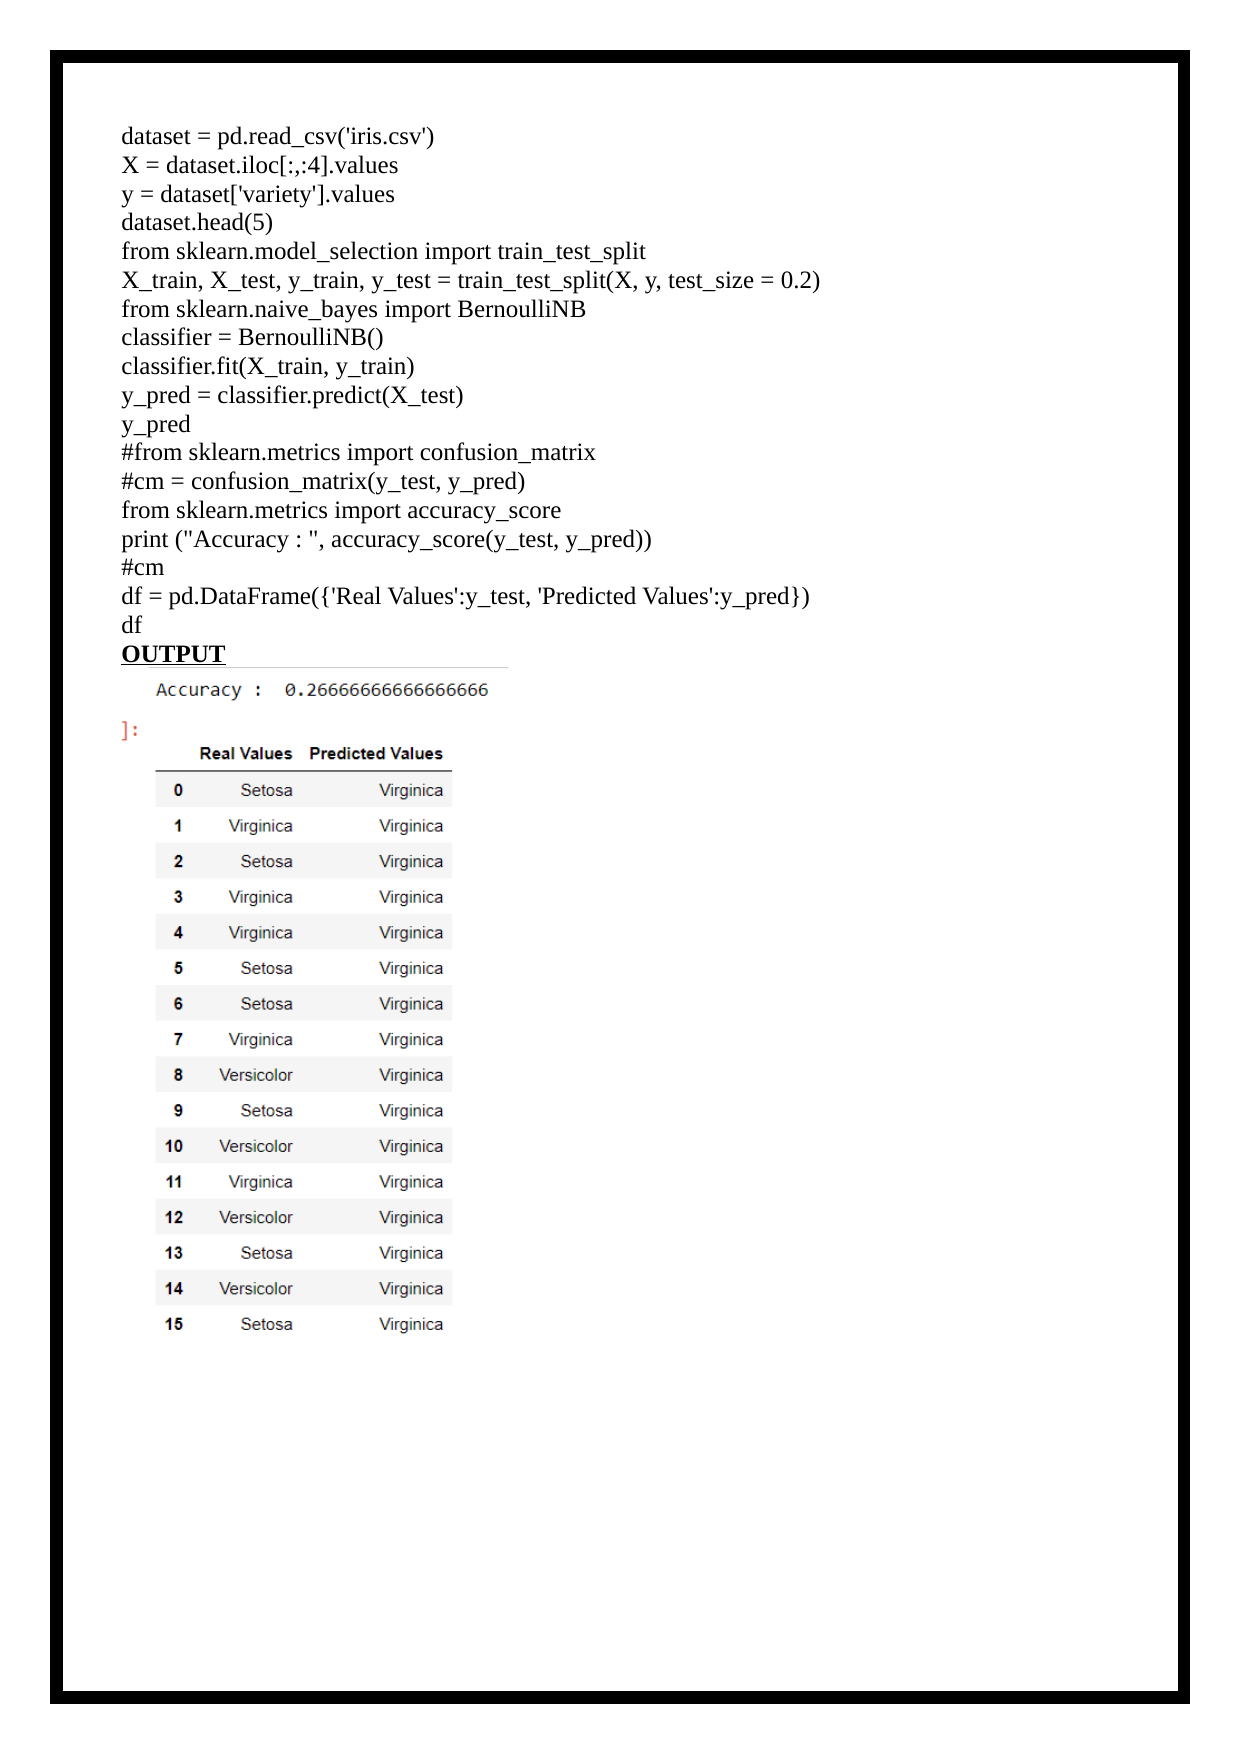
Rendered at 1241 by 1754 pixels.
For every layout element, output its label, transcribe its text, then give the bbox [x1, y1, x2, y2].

text OUTPUT [121, 639, 1119, 667]
text from sklearn.metrics import accuracy_score [121, 495, 1119, 524]
text from sklearn.naive_bayes import BernoulliNB [121, 294, 1119, 322]
text dataset.head(5) [121, 207, 1119, 236]
text y_pred [121, 409, 1119, 437]
text classifier = BernoulliNB() [121, 322, 1119, 351]
text X = dataset.iloc[:,:4].values [121, 150, 1119, 179]
text classifier.fit(X_train, y_train) [121, 351, 1119, 380]
text df [121, 610, 1119, 639]
text #cm [121, 552, 1119, 581]
text y_pred = classifier.predict(X_test) [121, 380, 1119, 409]
text X_train, X_test, y_train, y_test = train_test_split(X, y, test_size = 0.2) [121, 265, 1119, 294]
text df = pd.DataFrame({'Real Values':y_test, 'Predicted Values':y_pred}) [121, 581, 1119, 610]
text from sklearn.model_selection import train_test_split [121, 236, 1119, 265]
text #cm = confusion_matrix(y_test, y_pred) [121, 466, 1119, 495]
text print ("Accuracy : ", accuracy_score(y_test, y_pred)) [121, 524, 1119, 552]
text #from sklearn.metrics import confusion_matrix [121, 437, 1119, 466]
text dataset = pd.read_csv('iris.csv') [121, 121, 1119, 150]
text y = dataset['variety'].values [121, 179, 1119, 207]
